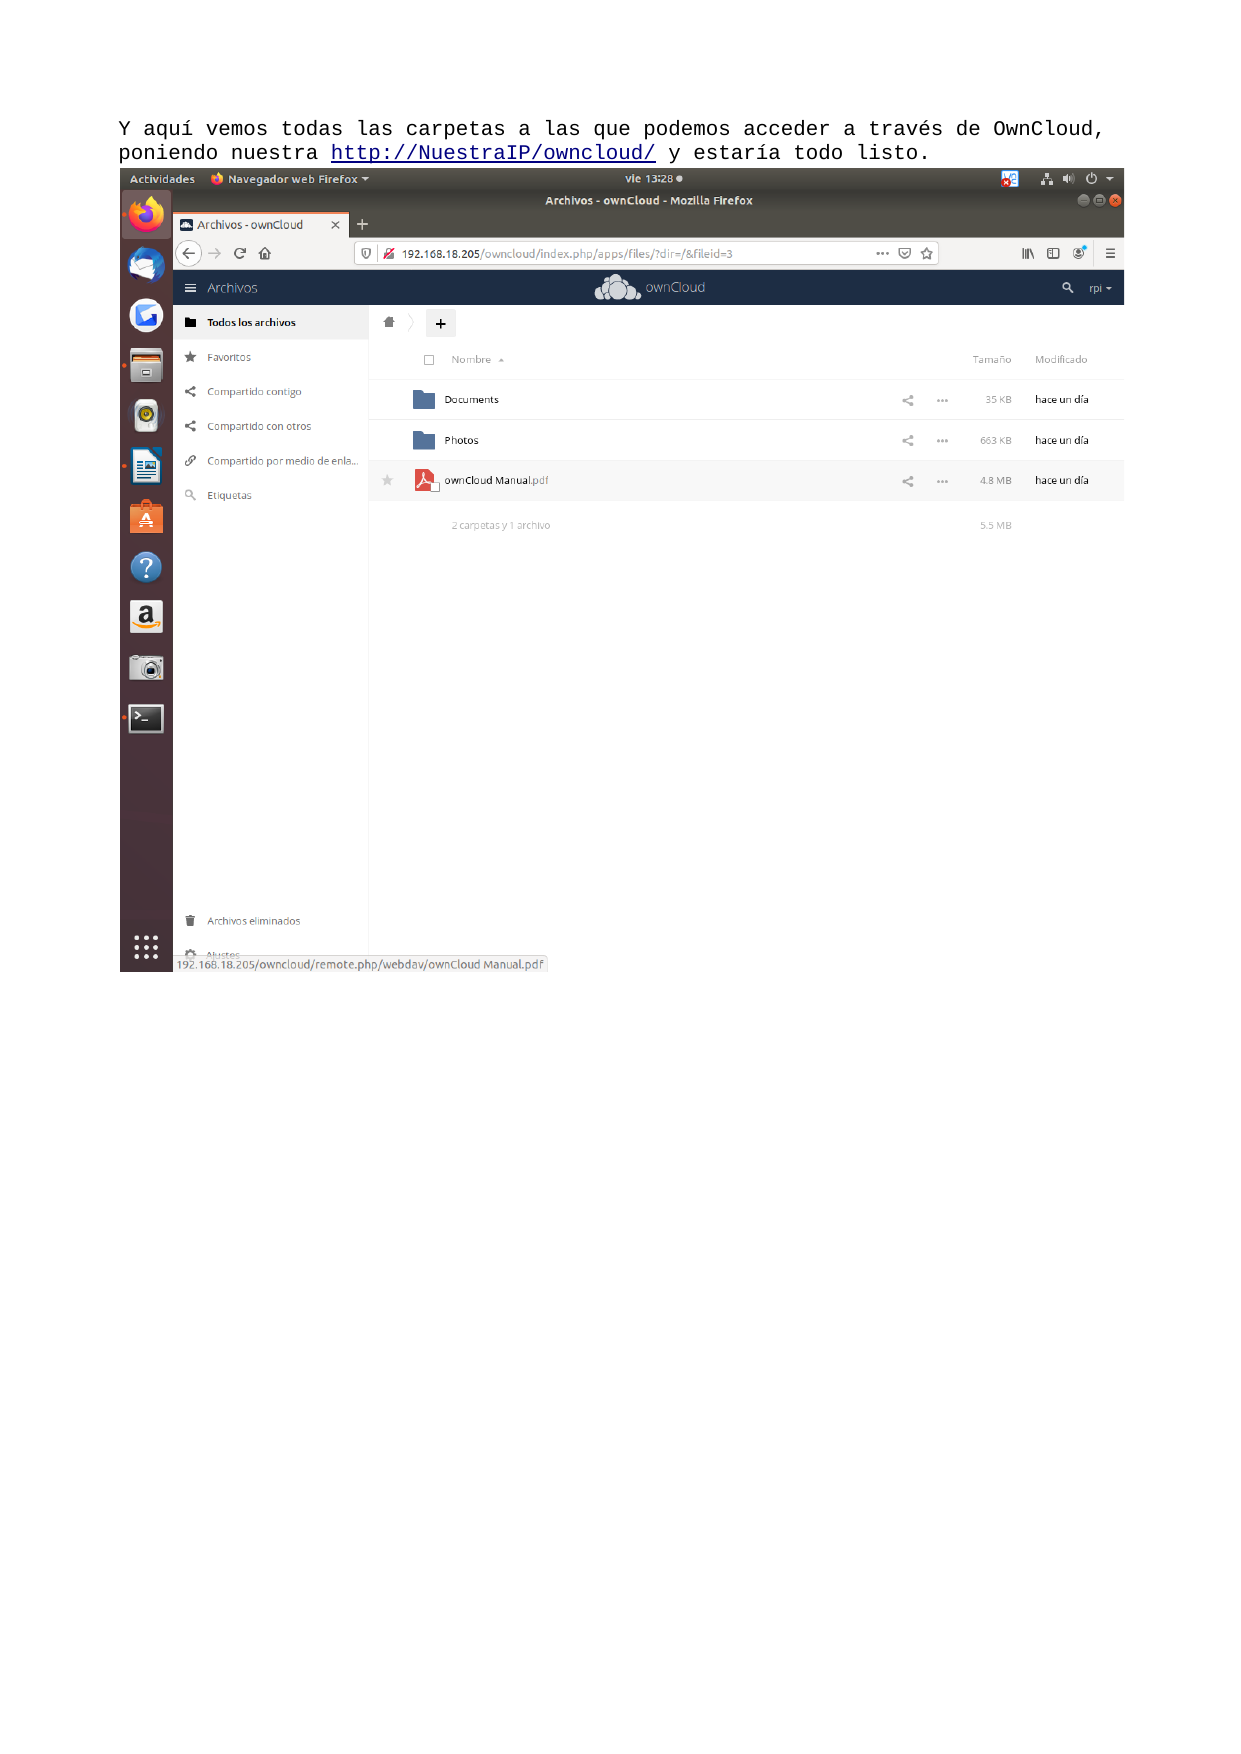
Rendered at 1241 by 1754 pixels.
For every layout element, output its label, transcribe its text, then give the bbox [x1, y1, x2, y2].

text Y aquí vemos todas las carpetas a las que podemos acceder a través de OwnCloud, poniendo nuestra http://NuestraIP/owncloud/ y estaría todo listo. [118, 118, 1122, 165]
picture [120, 168, 1125, 972]
